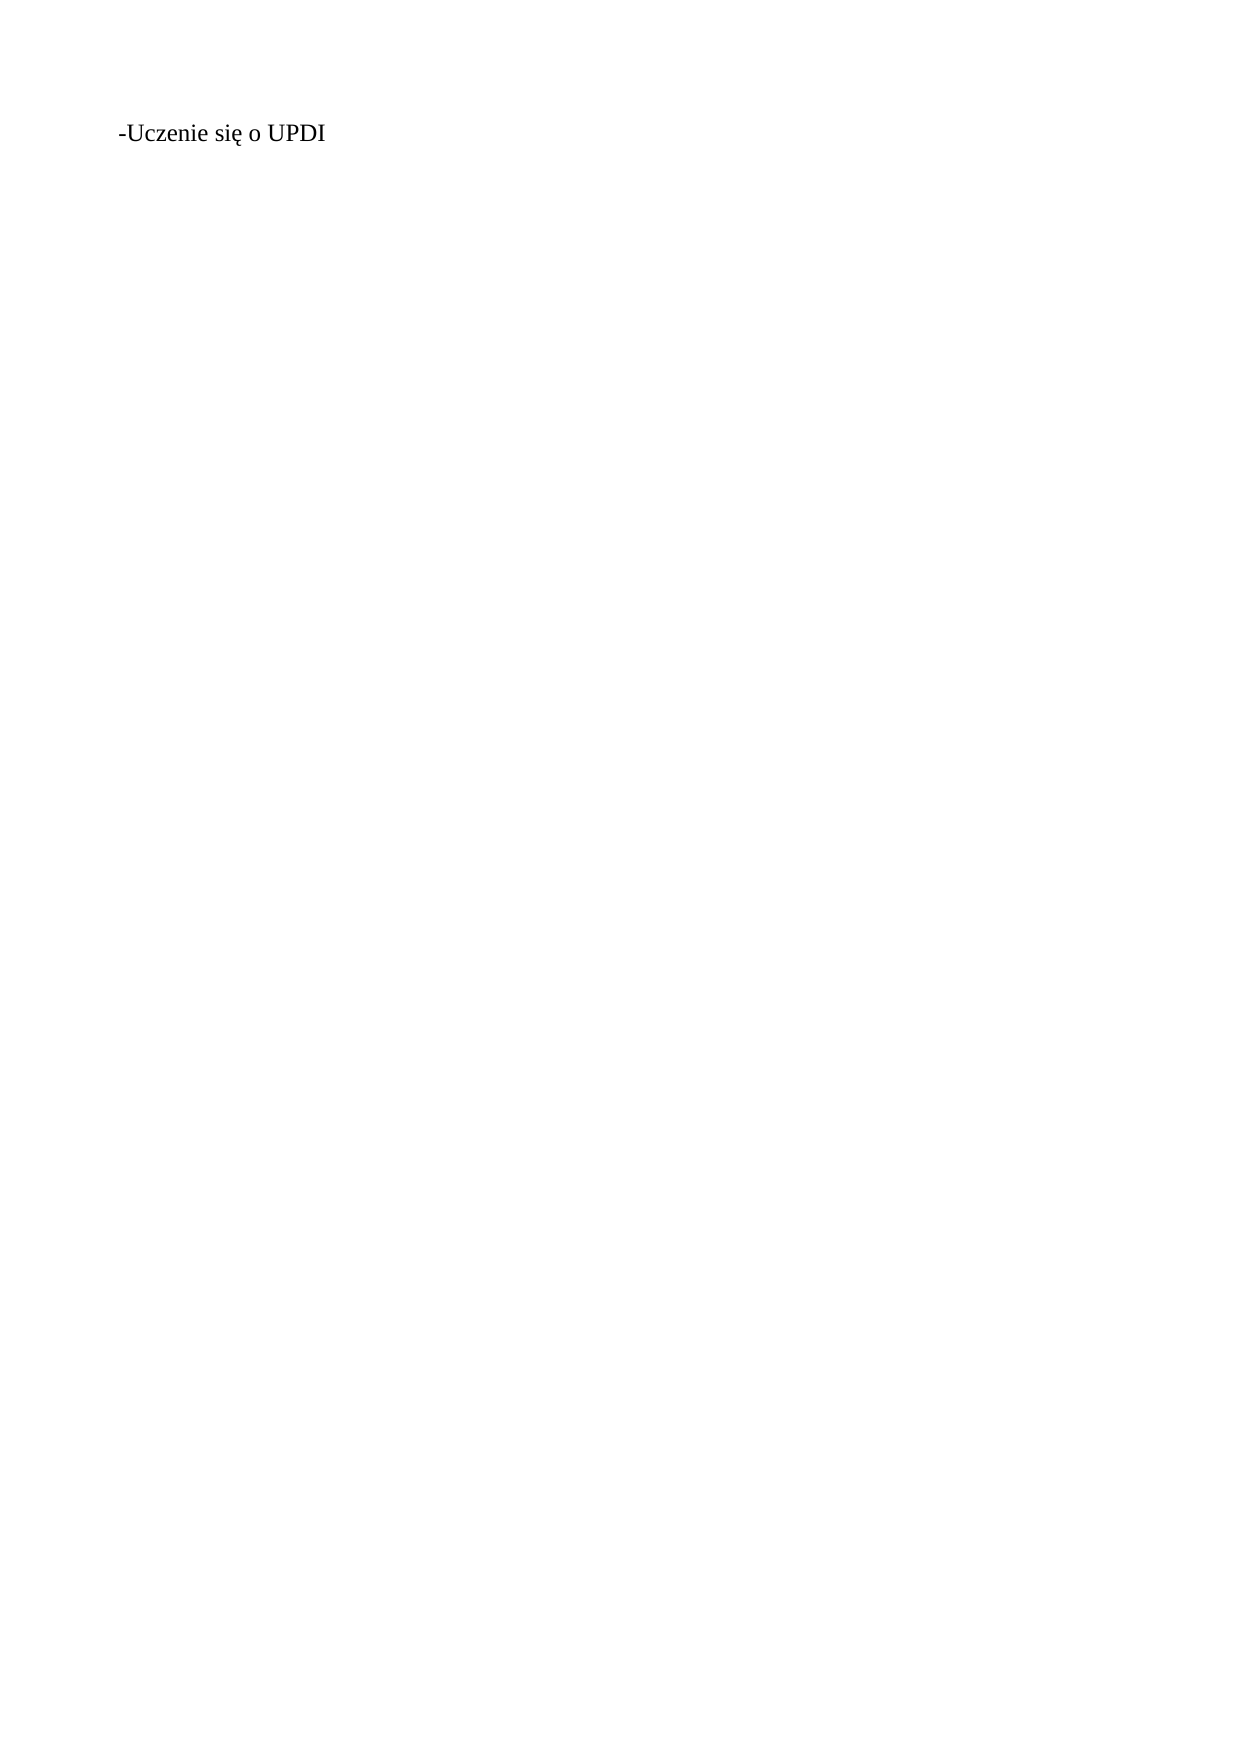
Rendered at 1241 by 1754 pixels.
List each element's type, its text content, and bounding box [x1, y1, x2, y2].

text -Uczenie się o UPDI [118, 118, 1122, 147]
